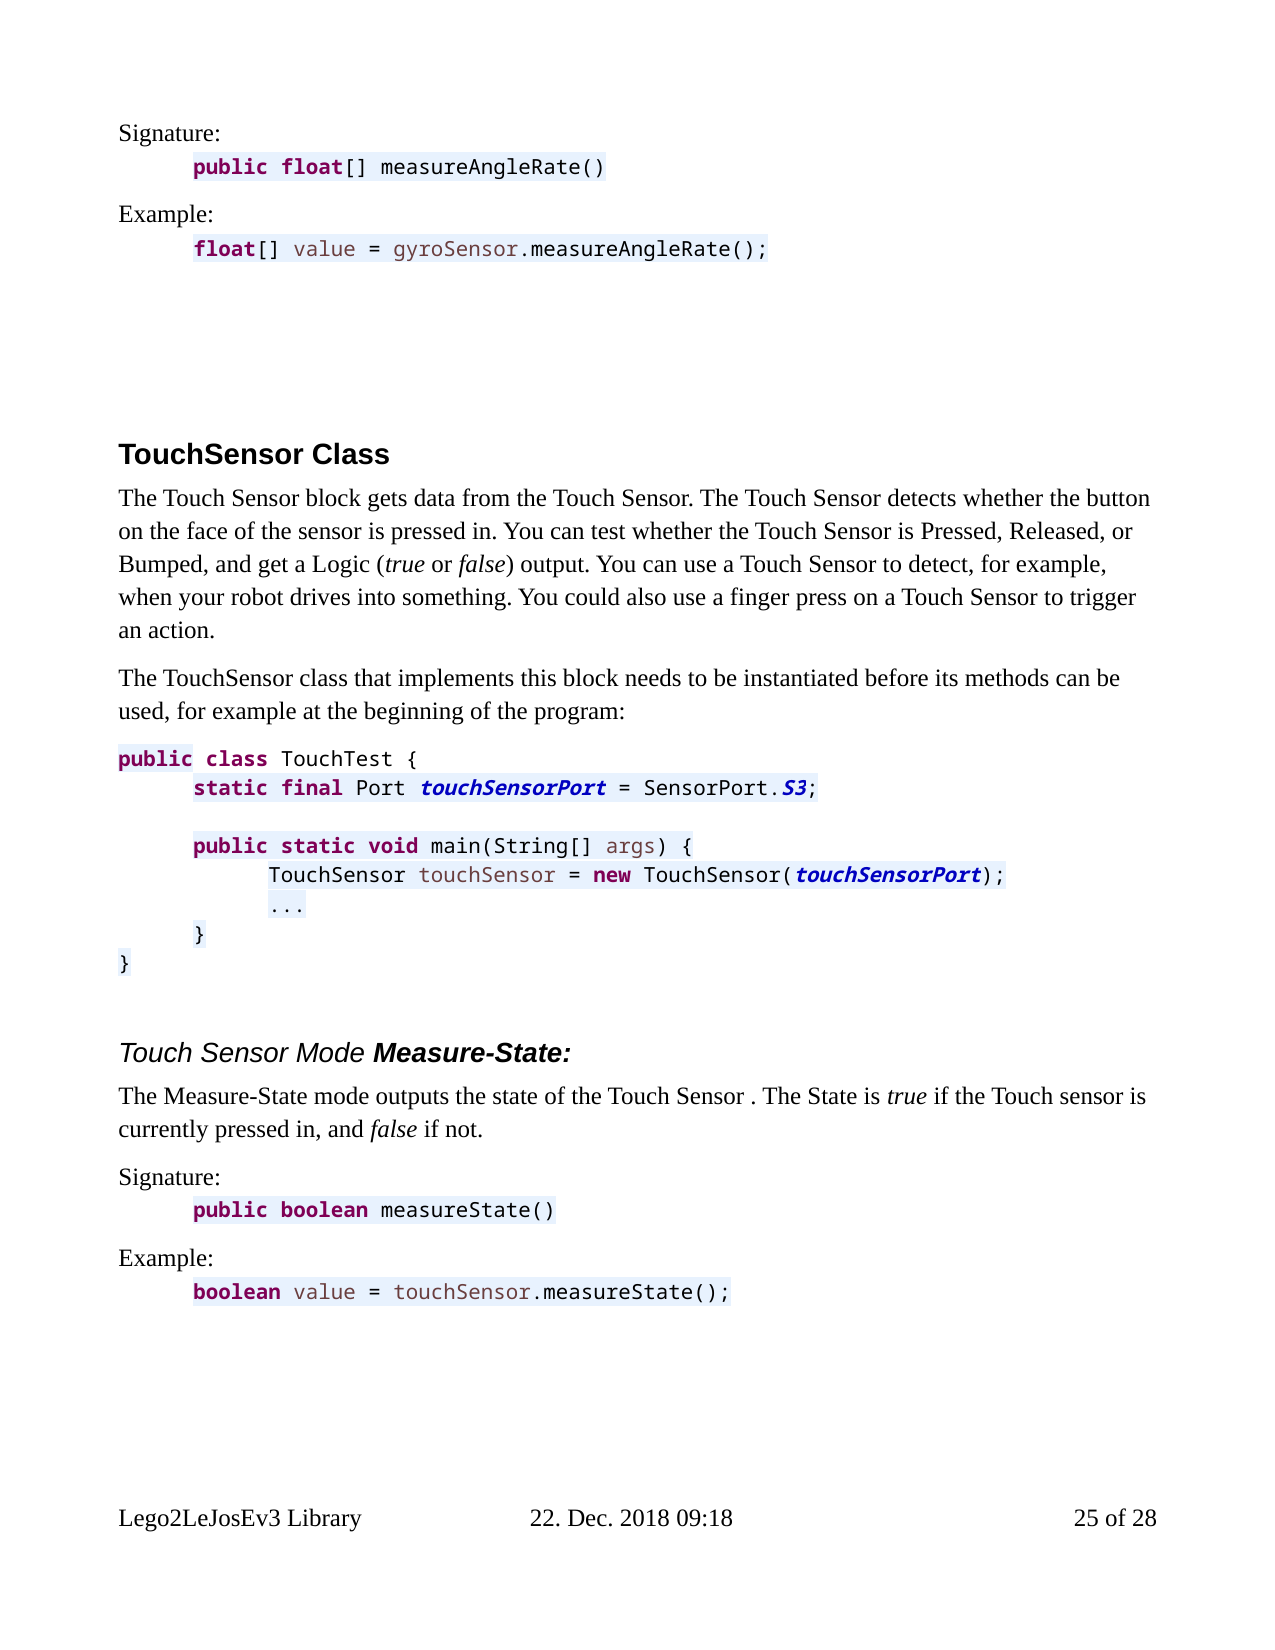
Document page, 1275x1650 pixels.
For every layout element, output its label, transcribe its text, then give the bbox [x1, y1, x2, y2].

text } [118, 918, 1157, 948]
subtitle TouchSensor Class [118, 437, 1157, 471]
text public static void main(String[] args) { [118, 830, 1157, 859]
text Example: boolean value = touchSensor.measureState(); [118, 1243, 1157, 1306]
text Example: float[] value = gyroSensor.measureAngleRate(); [118, 199, 1157, 262]
text Signature: public float[] measureAngleRate() [118, 118, 1157, 181]
text static final Port touchSensorPort = SensorPort.S3; [118, 772, 1157, 802]
text public class TouchTest { [118, 744, 1157, 772]
text The TouchSensor class that implements this block needs to be instantiated before its methods can be used, for example at the beginning of the program: [118, 663, 1157, 725]
text The Touch Sensor block gets data from the Touch Sensor. The Touch Sensor detects whether the button on the face of the sensor is pressed in. You can test whether the Touch Sensor is Pressed, Released, or Bumped, and get a Logic (true or false) output. You can use a Touch Sensor to detect, for example, when your robot drives into something. You could also use a finger press on a Touch Sensor to trigger an action. [118, 483, 1157, 644]
text ... [118, 889, 1157, 918]
text Signature: public boolean measureState() [118, 1162, 1157, 1224]
text TouchSensor touchSensor = new TouchSensor(touchSensorPort); [118, 859, 1157, 889]
subtitle Touch Sensor Mode Measure-State: [118, 1037, 1157, 1068]
text } [118, 948, 1157, 976]
text The Measure-State mode outputs the state of the Touch Sensor . The State is true if the Touch sensor is currently pressed in, and false if not. [118, 1081, 1157, 1143]
